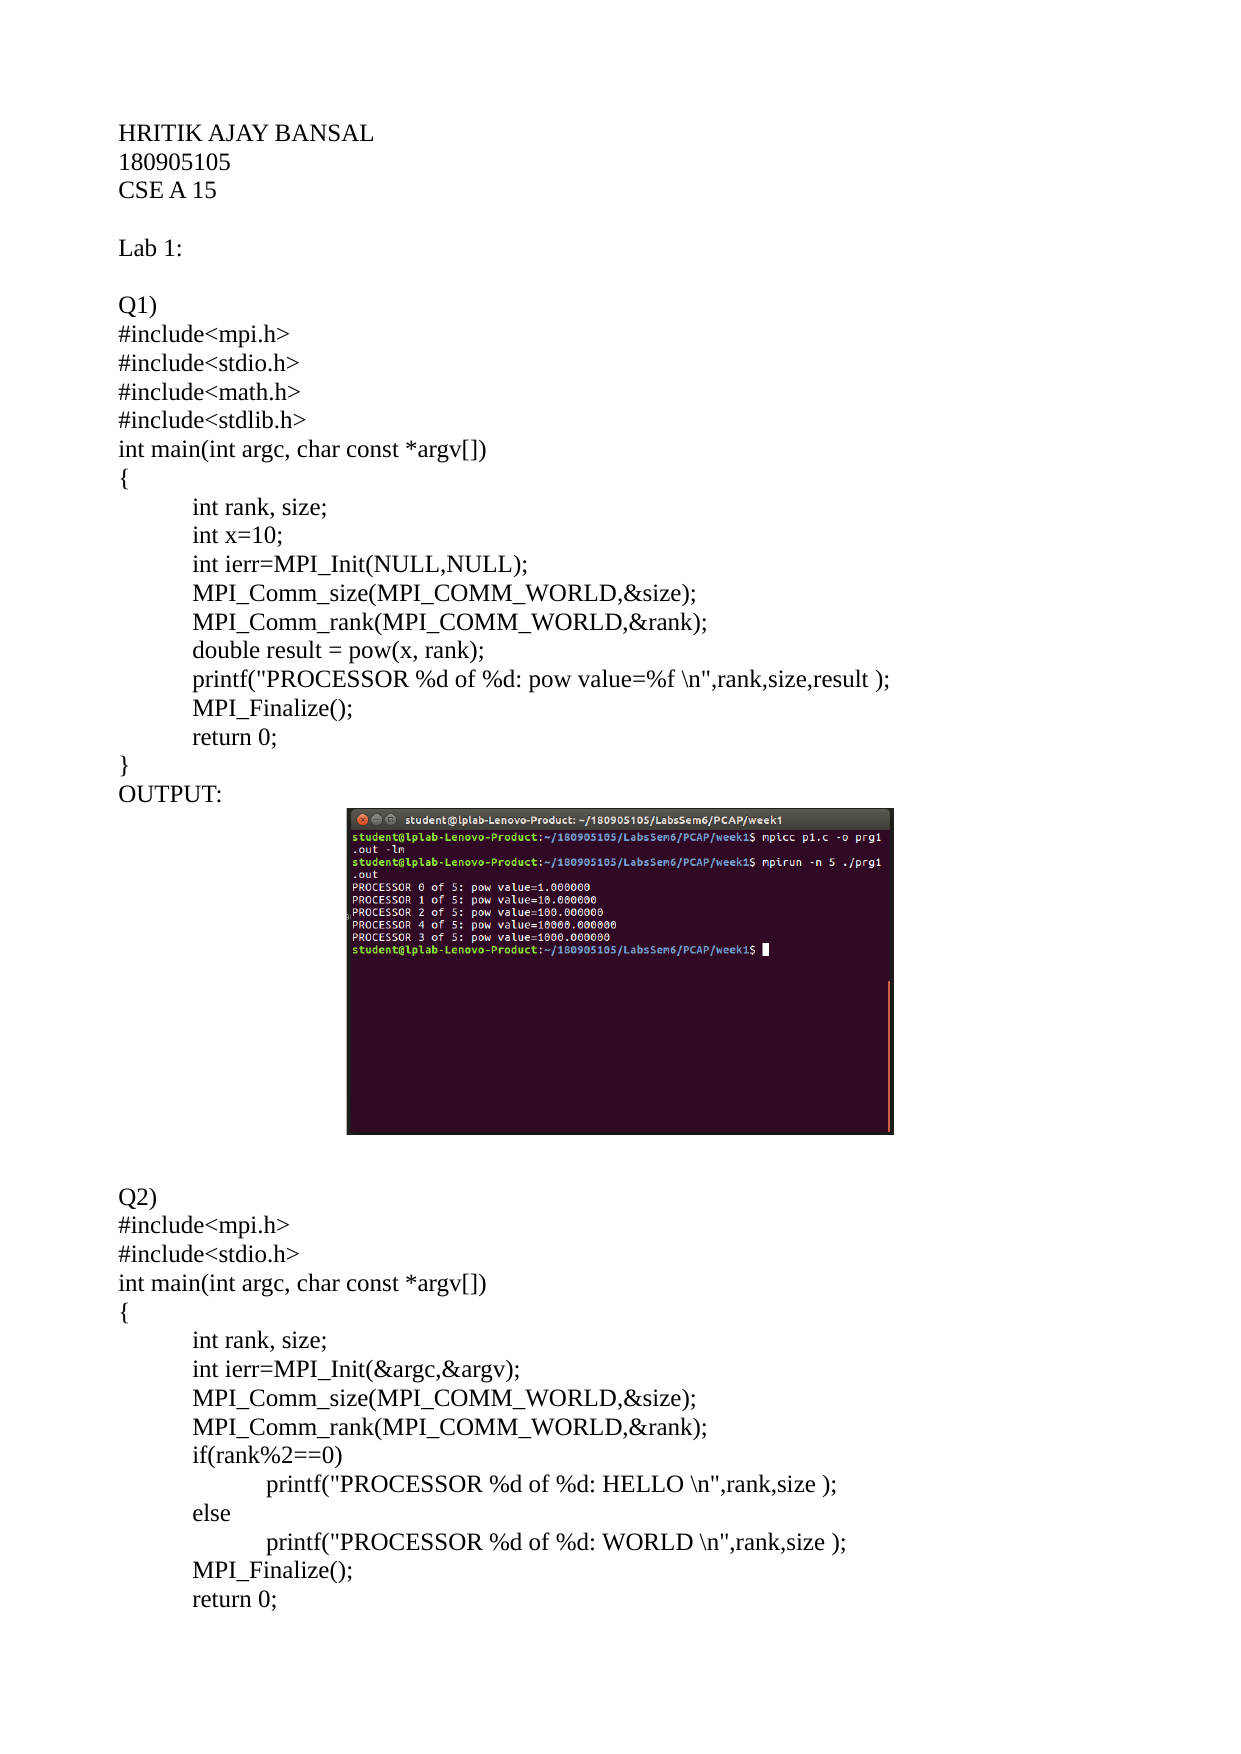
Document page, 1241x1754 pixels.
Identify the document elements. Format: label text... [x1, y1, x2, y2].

text 180905105 [118, 147, 1122, 176]
text MPI_Comm_size(MPI_COMM_WORLD,&size); [118, 578, 1122, 607]
text #include<stdio.h> [118, 348, 1122, 377]
text #include<stdlib.h> [118, 406, 1122, 434]
text Q1) [118, 291, 1122, 319]
text double result = pow(x, rank); [118, 636, 1122, 664]
text int main(int argc, char const *argv[]) [118, 1268, 1122, 1297]
text MPI_Finalize(); [118, 1556, 1122, 1584]
text printf("PROCESSOR %d of %d: HELLO \n",rank,size ); [118, 1469, 1122, 1498]
text MPI_Comm_rank(MPI_COMM_WORLD,&rank); [118, 607, 1122, 636]
text int rank, size; [118, 1326, 1122, 1354]
text int rank, size; [118, 492, 1122, 521]
text MPI_Comm_size(MPI_COMM_WORLD,&size); [118, 1383, 1122, 1412]
text #include<stdio.h> [118, 1239, 1122, 1268]
text return 0; [118, 722, 1122, 751]
text #include<math.h> [118, 377, 1122, 406]
text HRITIK AJAY BANSAL [118, 118, 1122, 147]
text #include<mpi.h> [118, 1211, 1122, 1239]
text printf("PROCESSOR %d of %d: WORLD \n",rank,size ); [118, 1527, 1122, 1556]
text else [118, 1498, 1122, 1527]
text Q2) [118, 1182, 1122, 1211]
text { [118, 1297, 1122, 1326]
text MPI_Comm_rank(MPI_COMM_WORLD,&rank); [118, 1412, 1122, 1441]
text MPI_Finalize(); [118, 693, 1122, 722]
text } [118, 751, 1122, 779]
text printf("PROCESSOR %d of %d: pow value=%f \n",rank,size,result ); [118, 664, 1122, 693]
text int ierr=MPI_Init(NULL,NULL); [118, 549, 1122, 578]
picture [382, 808, 894, 1135]
text #include<mpi.h> [118, 319, 1122, 348]
text CSE A 15 [118, 176, 1122, 204]
text Lab 1: [118, 233, 1122, 262]
text return 0; [118, 1584, 1122, 1613]
text if(rank%2==0) [118, 1441, 1122, 1469]
text int ierr=MPI_Init(&argc,&argv); [118, 1354, 1122, 1383]
text OUTPUT: [118, 779, 1122, 808]
text int x=10; [118, 521, 1122, 549]
text { [118, 463, 1122, 492]
text int main(int argc, char const *argv[]) [118, 434, 1122, 463]
